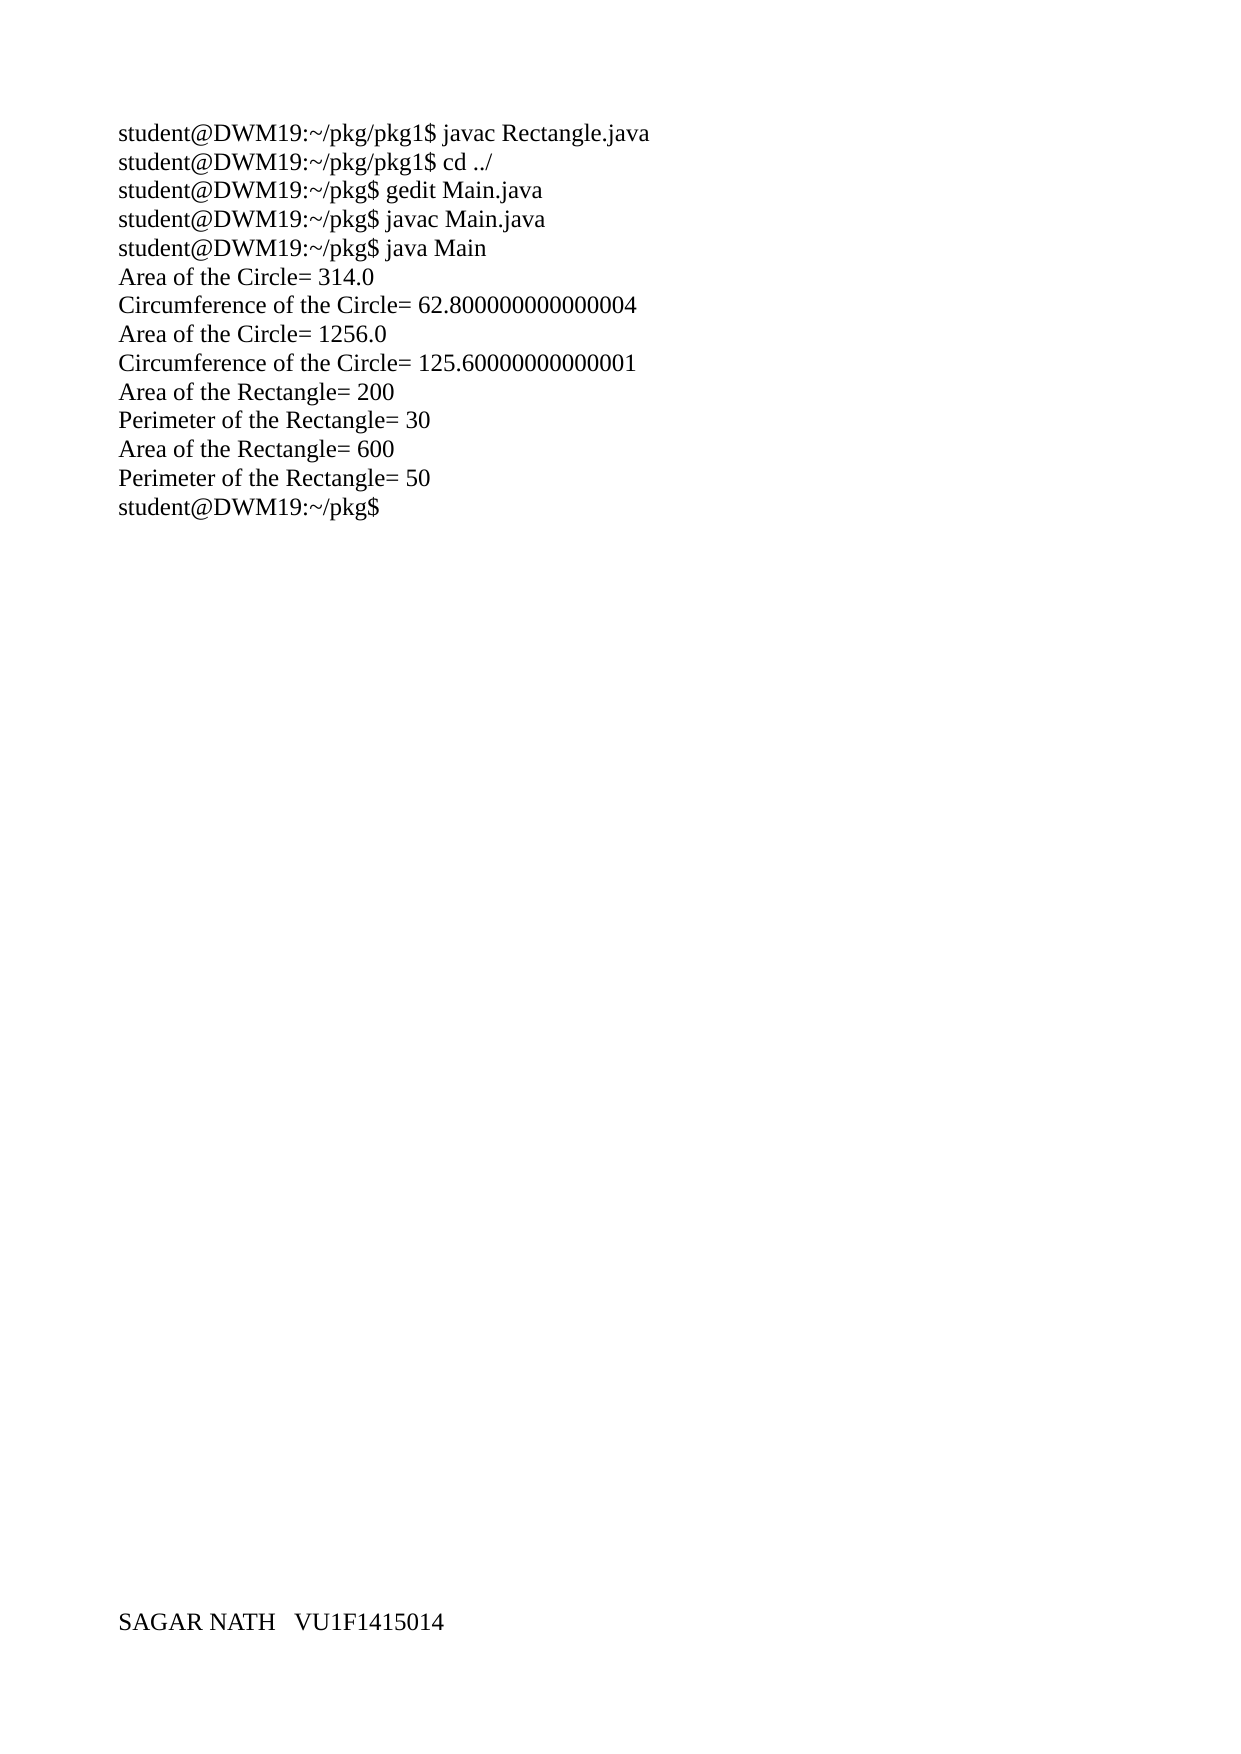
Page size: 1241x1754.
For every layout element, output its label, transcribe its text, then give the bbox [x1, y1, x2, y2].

text student@DWM19:~/pkg$ java Main [118, 233, 1122, 262]
text Circumference of the Circle= 125.60000000000001 [118, 348, 1122, 377]
text student@DWM19:~/pkg/pkg1$ cd ../ [118, 147, 1122, 176]
text Circumference of the Circle= 62.800000000000004 [118, 291, 1122, 319]
text Area of the Circle= 1256.0 [118, 319, 1122, 348]
text student@DWM19:~/pkg$ javac Main.java [118, 204, 1122, 233]
text Area of the Circle= 314.0 [118, 262, 1122, 291]
text Perimeter of the Rectangle= 30 [118, 406, 1122, 434]
text student@DWM19:~/pkg/pkg1$ javac Rectangle.java [118, 118, 1122, 147]
text Area of the Rectangle= 200 [118, 377, 1122, 406]
text student@DWM19:~/pkg$ gedit Main.java [118, 176, 1122, 204]
text Area of the Rectangle= 600 [118, 434, 1122, 463]
text student@DWM19:~/pkg$ [118, 492, 1122, 521]
text Perimeter of the Rectangle= 50 [118, 463, 1122, 492]
